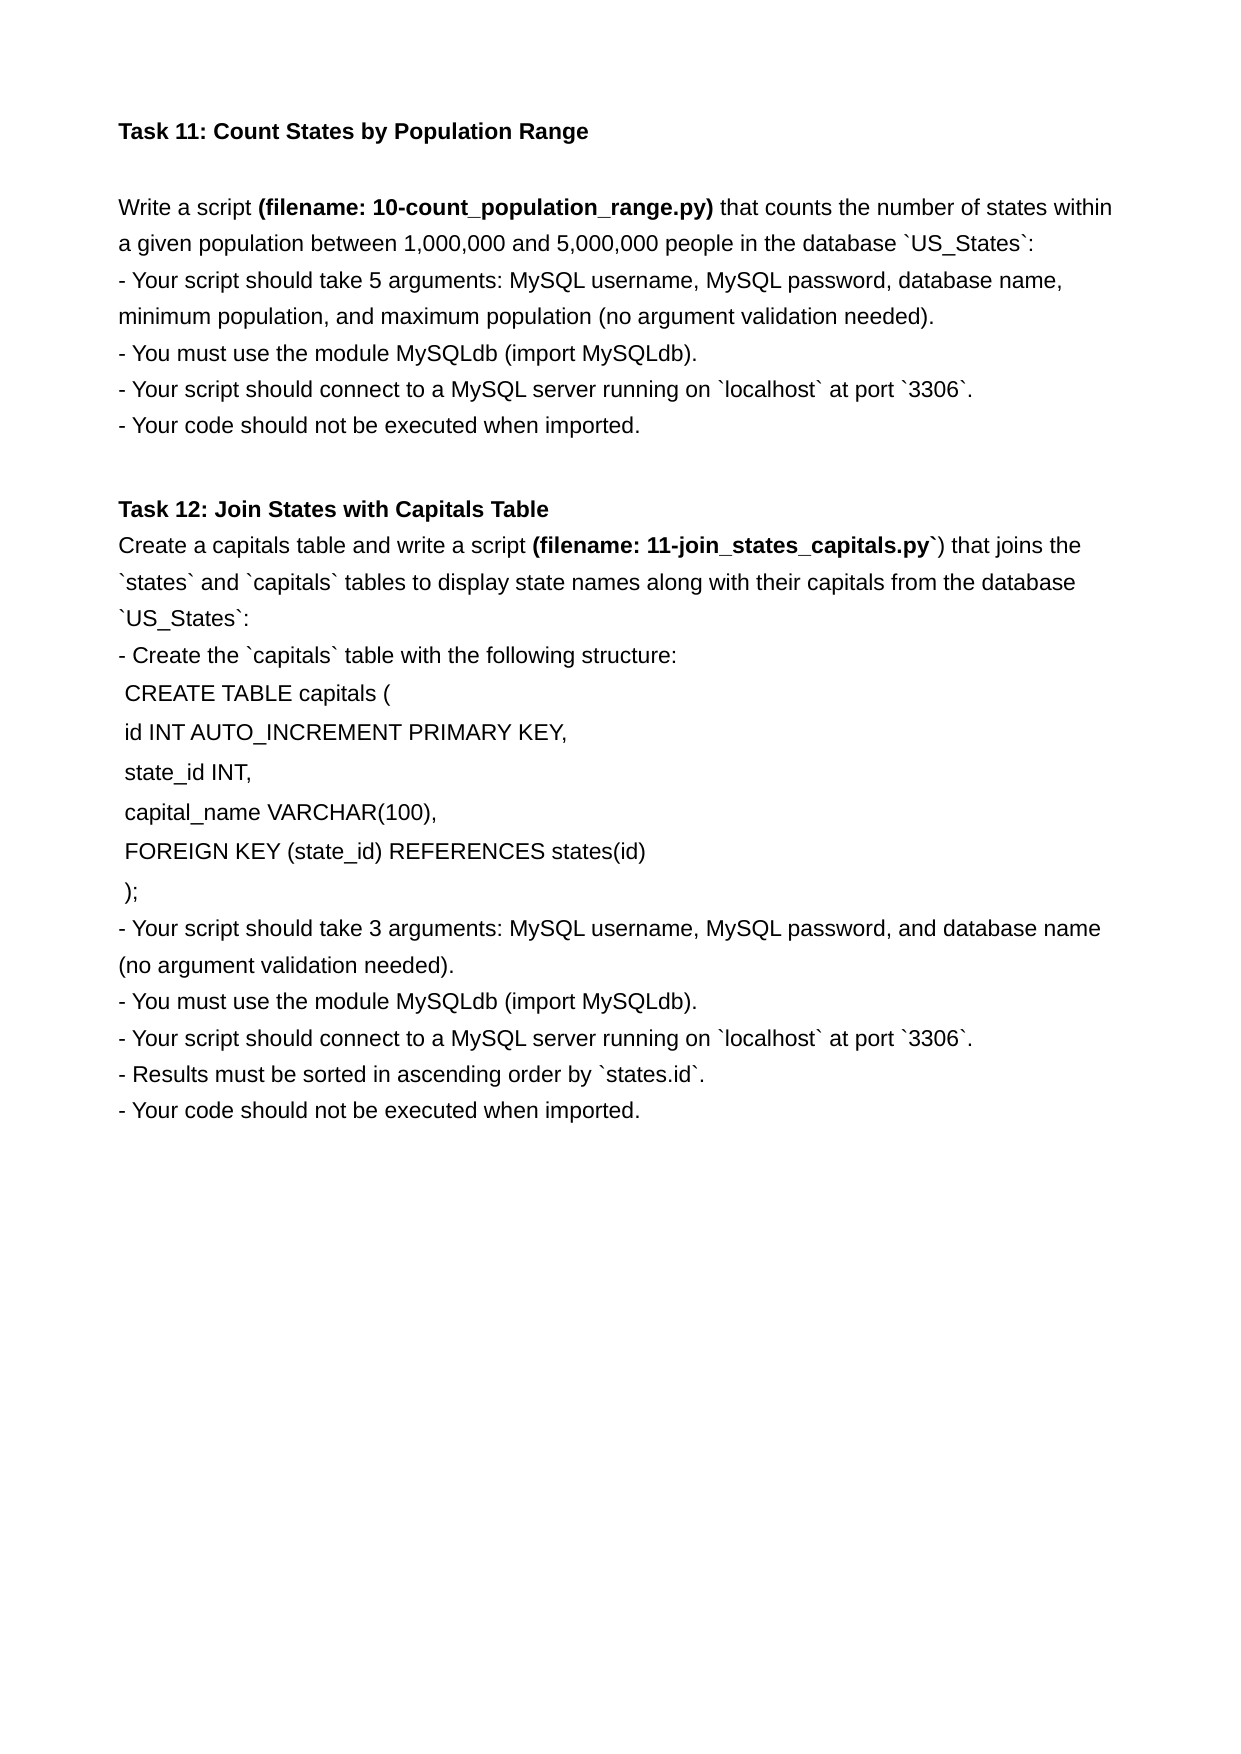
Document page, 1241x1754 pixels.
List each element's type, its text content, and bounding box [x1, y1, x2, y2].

text state_id INT, [118, 757, 1122, 786]
text FOREIGN KEY (state_id) REFERENCES states(id) [118, 836, 1122, 865]
text CREATE TABLE capitals ( [118, 678, 1122, 707]
text - Your script should connect to a MySQL server running on `localhost` at port `3306`. [118, 376, 1122, 402]
text - Your script should connect to a MySQL server running on `localhost` at port `3306`. [118, 1024, 1122, 1051]
text - Create the `capitals` table with the following structure: [118, 642, 1122, 668]
text Create a capitals table and write a script (filename: 11-join_states_capitals.py`) that joins the `states` and `capitals` tables to display state names along with their capitals from the database `US_States`: [118, 532, 1122, 632]
text - Your script should take 5 arguments: MySQL username, MySQL password, database name, minimum population, and maximum population (no argument validation needed). [118, 267, 1122, 329]
text id INT AUTO_INCREMENT PRIMARY KEY, [118, 717, 1122, 746]
text - You must use the module MySQLdb (import MySQLdb). [118, 339, 1122, 366]
text - Your code should not be executed when imported. [118, 412, 1122, 438]
text ); [118, 876, 1122, 904]
text Write a script (filename: 10-count_population_range.py) that counts the number of states within a given population between 1,000,000 and 5,000,000 people in the database `US_States`: [118, 194, 1122, 257]
text Task 12: Join States with Capitals Table [118, 496, 1122, 522]
text - Results must be sorted in ascending order by `states.id`. [118, 1061, 1122, 1087]
text - You must use the module MySQLdb (import MySQLdb). [118, 988, 1122, 1014]
text - Your script should take 3 arguments: MySQL username, MySQL password, and database name (no argument validation needed). [118, 915, 1122, 978]
text - Your code should not be executed when imported. [118, 1097, 1122, 1123]
text capital_name VARCHAR(100), [118, 797, 1122, 825]
text Task 11: Count States by Population Range [118, 118, 1122, 144]
